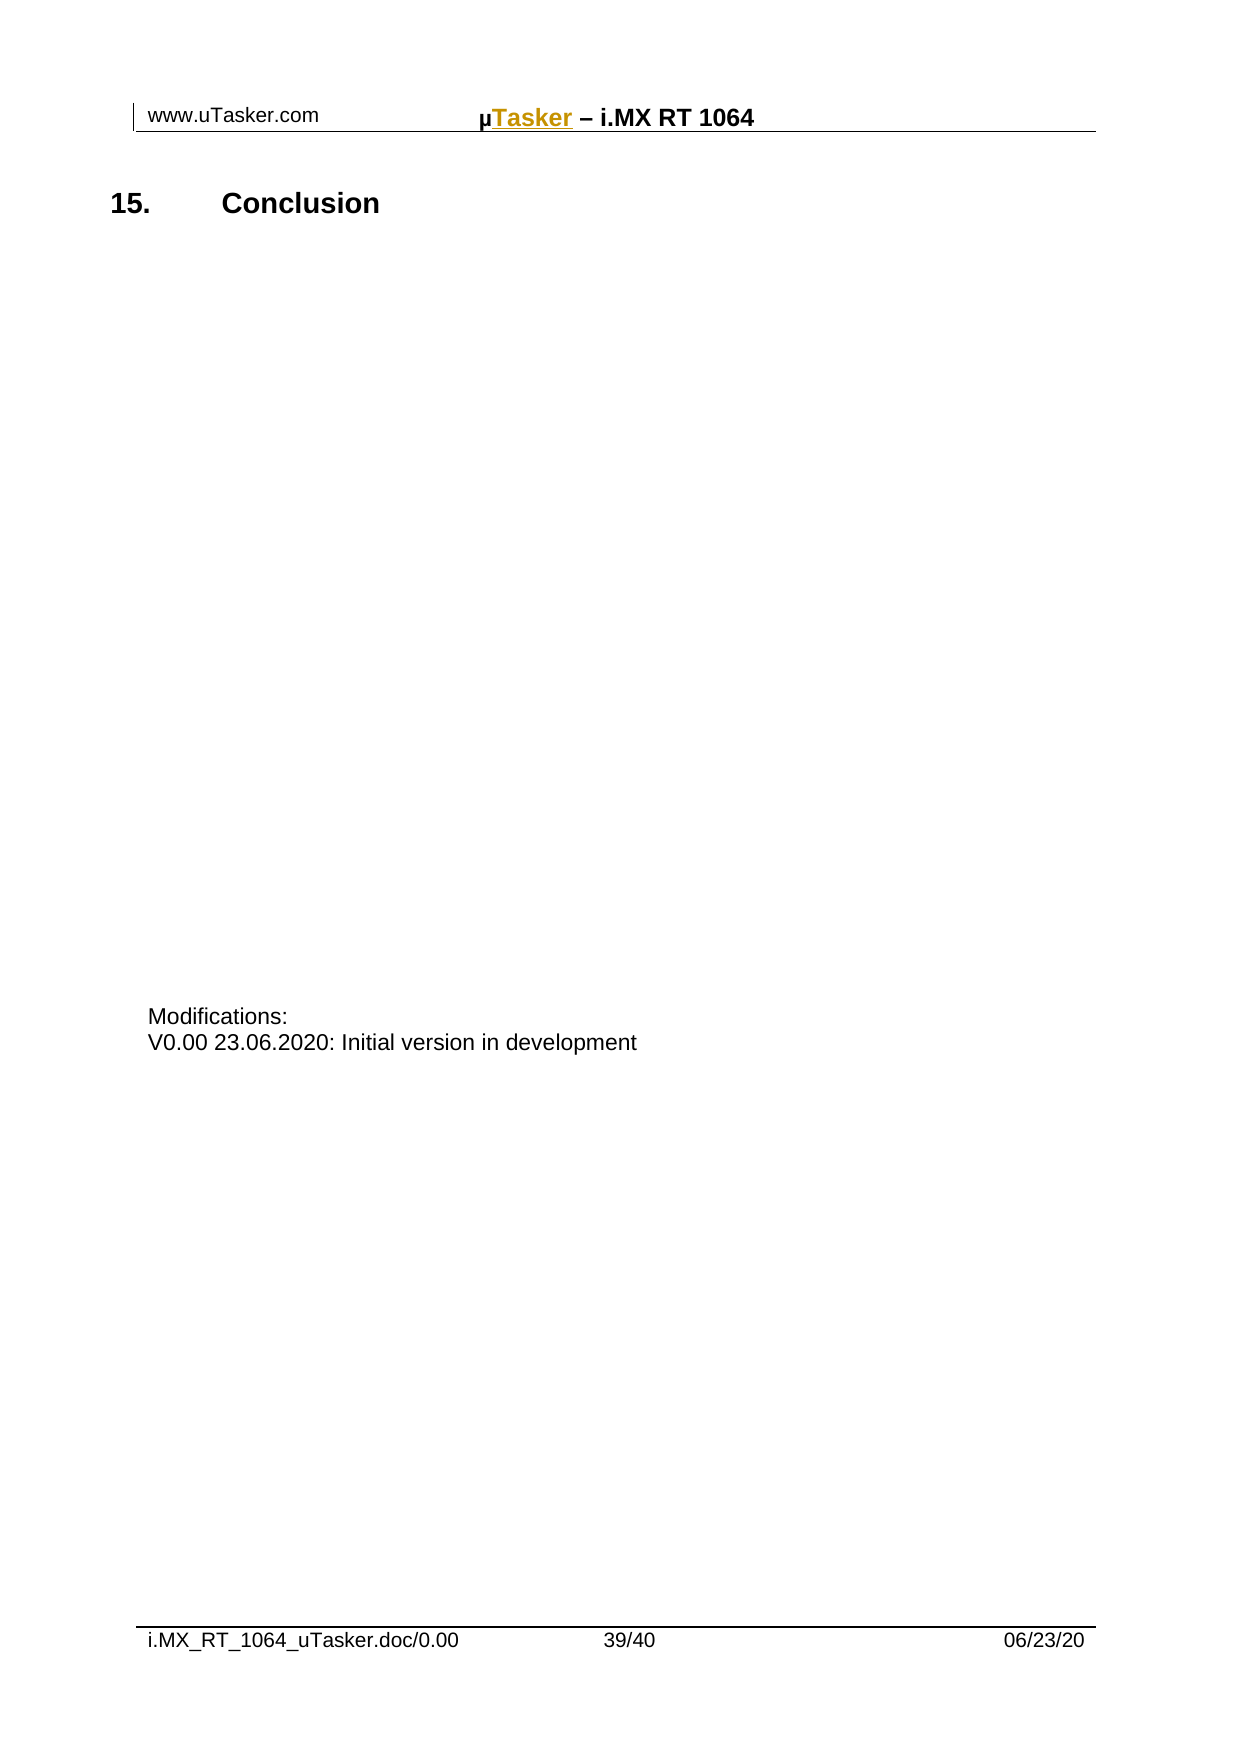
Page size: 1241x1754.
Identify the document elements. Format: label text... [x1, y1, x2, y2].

text Modifications: V0.00 23.06.2020: Initial version in development [148, 1003, 1093, 1082]
subtitle Conclusion [110, 186, 1093, 219]
